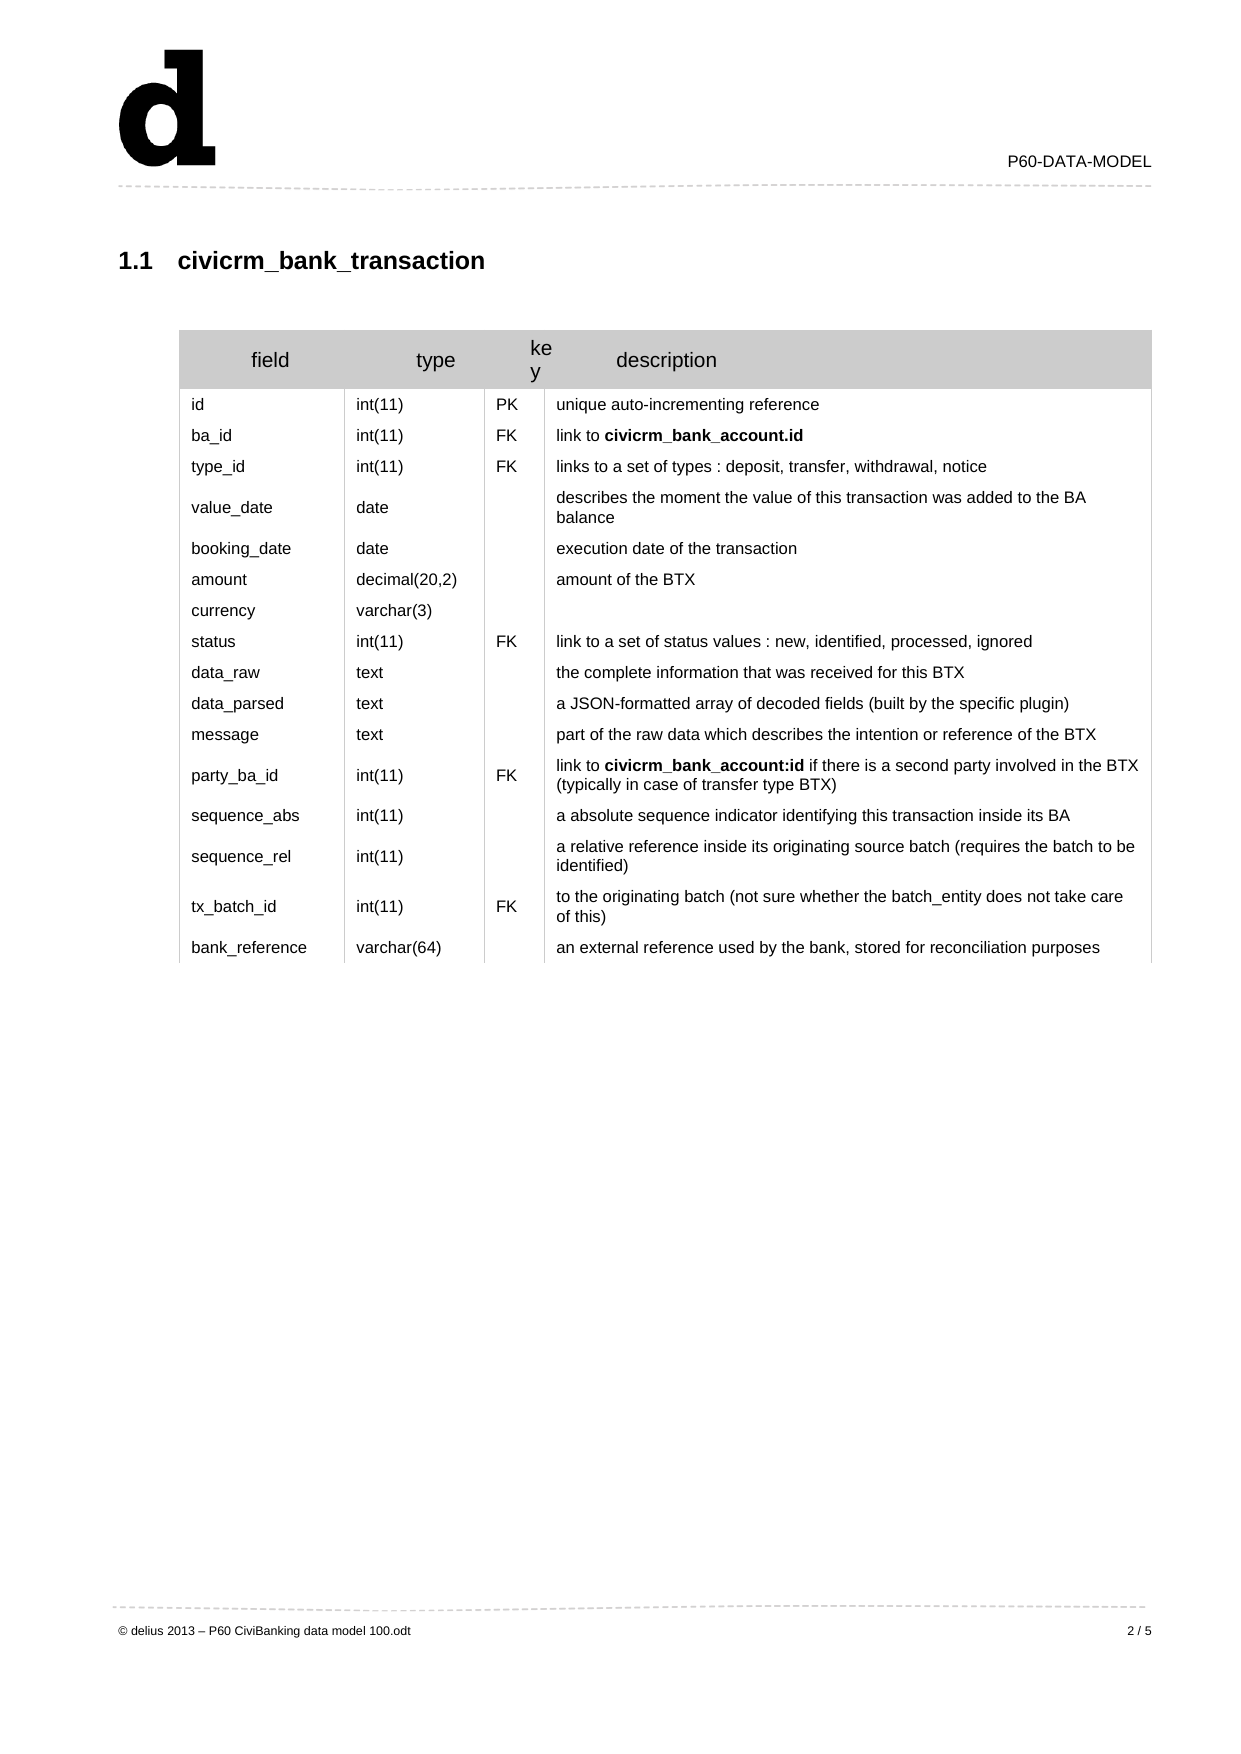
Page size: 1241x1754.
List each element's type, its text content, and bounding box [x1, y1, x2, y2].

subtitle civicrm_bank_transaction [118, 246, 1152, 275]
table_cell [485, 657, 544, 688]
table_cell date [345, 533, 484, 564]
table_cell links to a set of types : deposit, transfer, withdrawal, notice [545, 451, 1151, 482]
table_cell int(11) [345, 881, 484, 932]
table_cell text [345, 719, 484, 750]
table_cell [485, 533, 544, 564]
table_cell FK [485, 750, 544, 800]
table_cell int(11) [345, 626, 484, 657]
table_cell text [345, 688, 484, 719]
table_cell type_id [180, 451, 344, 482]
table_cell decimal(20,2) [345, 564, 484, 595]
table_cell [485, 932, 544, 963]
table_cell currency [180, 595, 344, 626]
table_cell unique auto-incrementing reference [545, 389, 1151, 420]
picture [117, 45, 217, 167]
table_cell int(11) [345, 451, 484, 482]
table_cell data_parsed [180, 688, 344, 719]
table_cell int(11) [345, 800, 484, 831]
table_cell id [180, 389, 344, 420]
picture [112, 1605, 1146, 1612]
table_cell value_date [180, 483, 344, 533]
table_cell FK [485, 451, 544, 482]
table_cell [485, 483, 544, 533]
table_cell booking_date [180, 533, 344, 564]
table_cell [485, 719, 544, 750]
table_header field [180, 330, 344, 389]
table_cell a absolute sequence indicator identifying this transaction inside its BA [545, 800, 1151, 831]
table_cell [485, 831, 544, 881]
table_cell [485, 688, 544, 719]
table_cell link to civicrm_bank_account:id if there is a second party involved in the BTX (typically in case of transfer type BTX) [545, 750, 1151, 800]
table_cell ba_id [180, 420, 344, 451]
table_cell data_raw [180, 657, 344, 688]
table_cell the complete information that was received for this BTX [545, 657, 1151, 688]
table_cell amount of the BTX [545, 564, 1151, 595]
table_cell [545, 595, 1151, 626]
table_cell execution date of the transaction [545, 533, 1151, 564]
table_cell int(11) [345, 750, 484, 800]
table_cell link to a set of status values : new, identified, processed, ignored [545, 626, 1151, 657]
table_cell a JSON-formatted array of decoded fields (built by the specific plugin) [545, 688, 1151, 719]
table_header key [485, 330, 544, 389]
table_cell int(11) [345, 420, 484, 451]
table_cell [485, 800, 544, 831]
table_cell part of the raw data which describes the intention or reference of the BTX [545, 719, 1151, 750]
table_cell date [345, 483, 484, 533]
table_cell varchar(3) [345, 595, 484, 626]
table_cell link to civicrm_bank_account.id [545, 420, 1151, 451]
table_cell sequence_rel [180, 831, 344, 881]
picture [118, 184, 1152, 191]
table_cell varchar(64) [345, 932, 484, 963]
table_cell message [180, 719, 344, 750]
table_cell FK [485, 626, 544, 657]
table_cell FK [485, 420, 544, 451]
table_cell FK [485, 881, 544, 932]
table_cell tx_batch_id [180, 881, 344, 932]
table_cell int(11) [345, 389, 484, 420]
table_cell [485, 564, 544, 595]
table_cell an external reference used by the bank, stored for reconciliation purposes [545, 932, 1151, 963]
table_cell bank_reference [180, 932, 344, 963]
table_cell describes the moment the value of this transaction was added to the BA balance [545, 483, 1151, 533]
table_header description [545, 330, 1151, 389]
table_cell to the originating batch (not sure whether the batch_entity does not take care of this) [545, 881, 1151, 932]
table_cell amount [180, 564, 344, 595]
table_cell int(11) [345, 831, 484, 881]
table_cell a relative reference inside its originating source batch (requires the batch to be identified) [545, 831, 1151, 881]
table_cell PK [485, 389, 544, 420]
table_cell text [345, 657, 484, 688]
table_cell status [180, 626, 344, 657]
table_cell sequence_abs [180, 800, 344, 831]
table_cell party_ba_id [180, 750, 344, 800]
table_cell [485, 595, 544, 626]
table_header type [345, 330, 484, 389]
